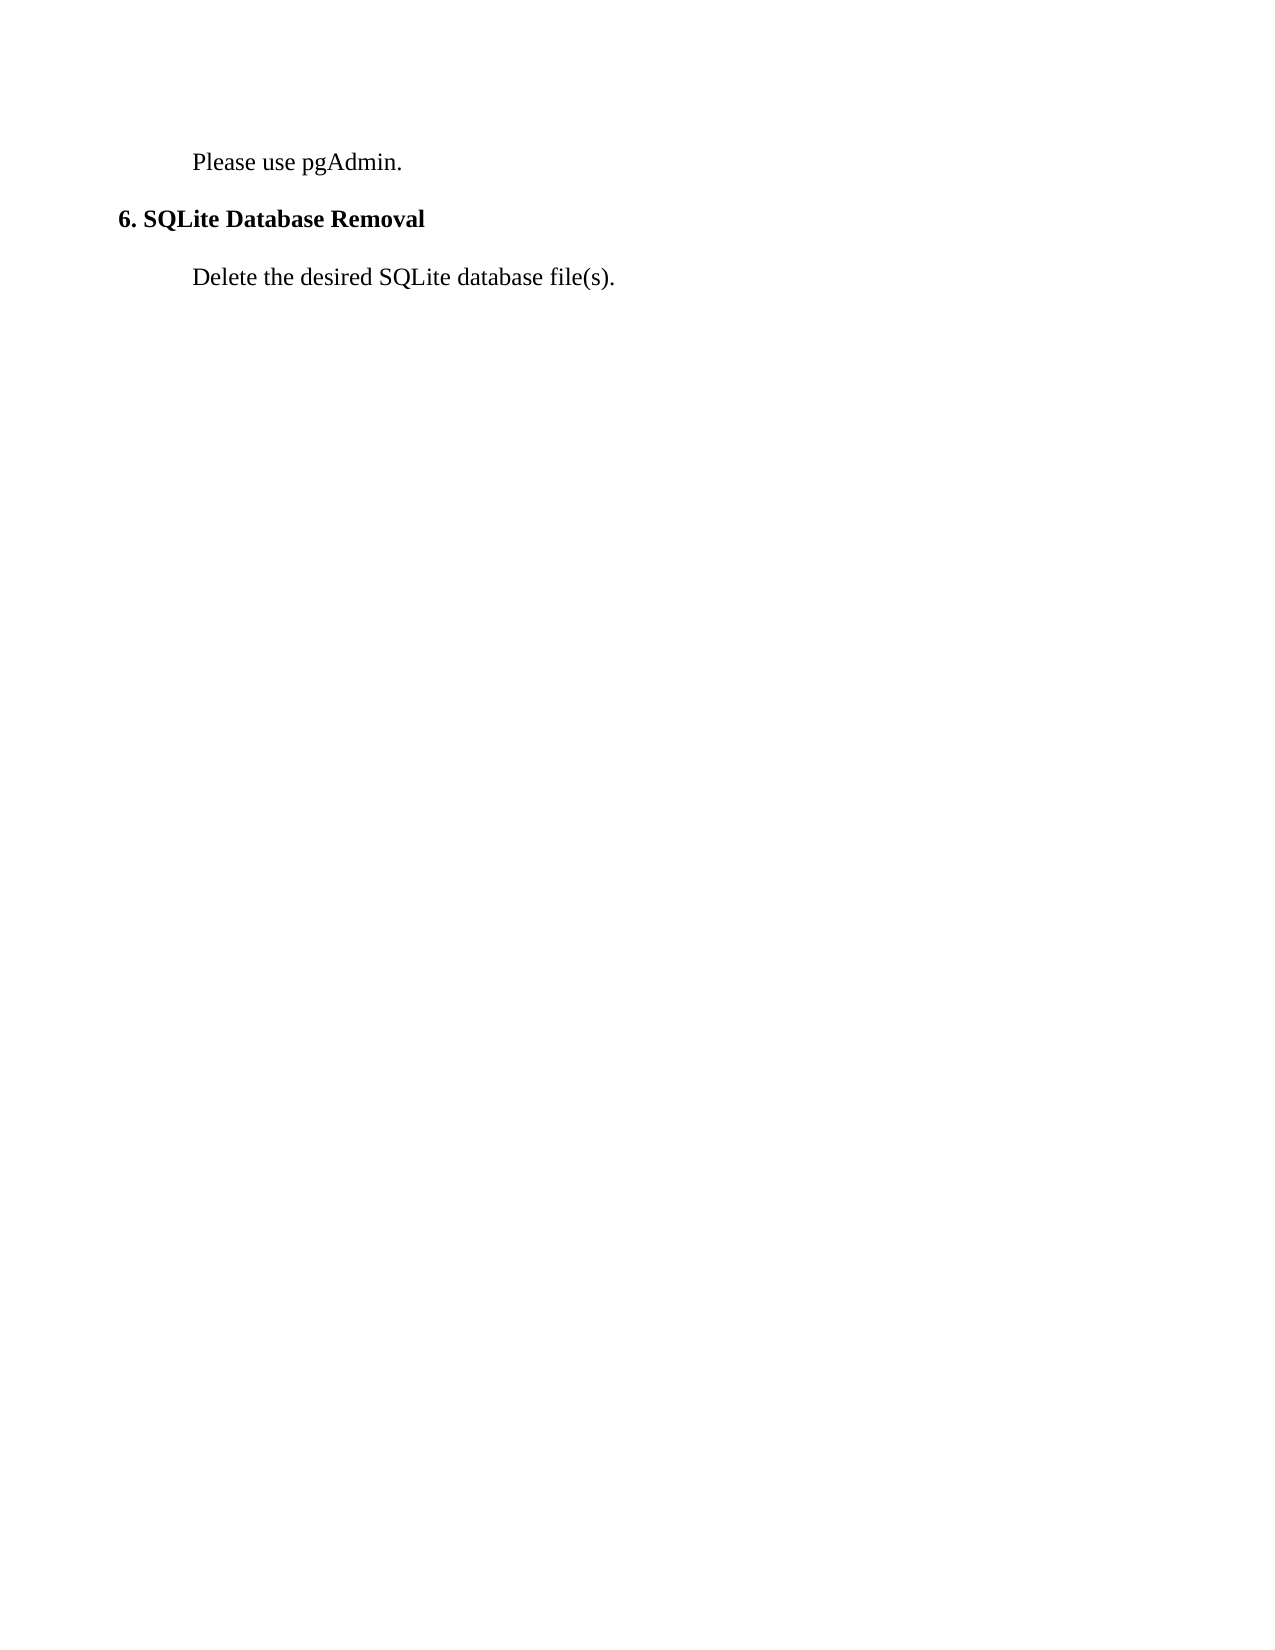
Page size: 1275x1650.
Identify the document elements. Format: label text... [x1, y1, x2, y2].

text Delete the desired SQLite database file(s). [118, 262, 1157, 291]
text 6. SQLite Database Removal [118, 204, 1157, 233]
text Please use pgAdmin. [118, 147, 1157, 176]
